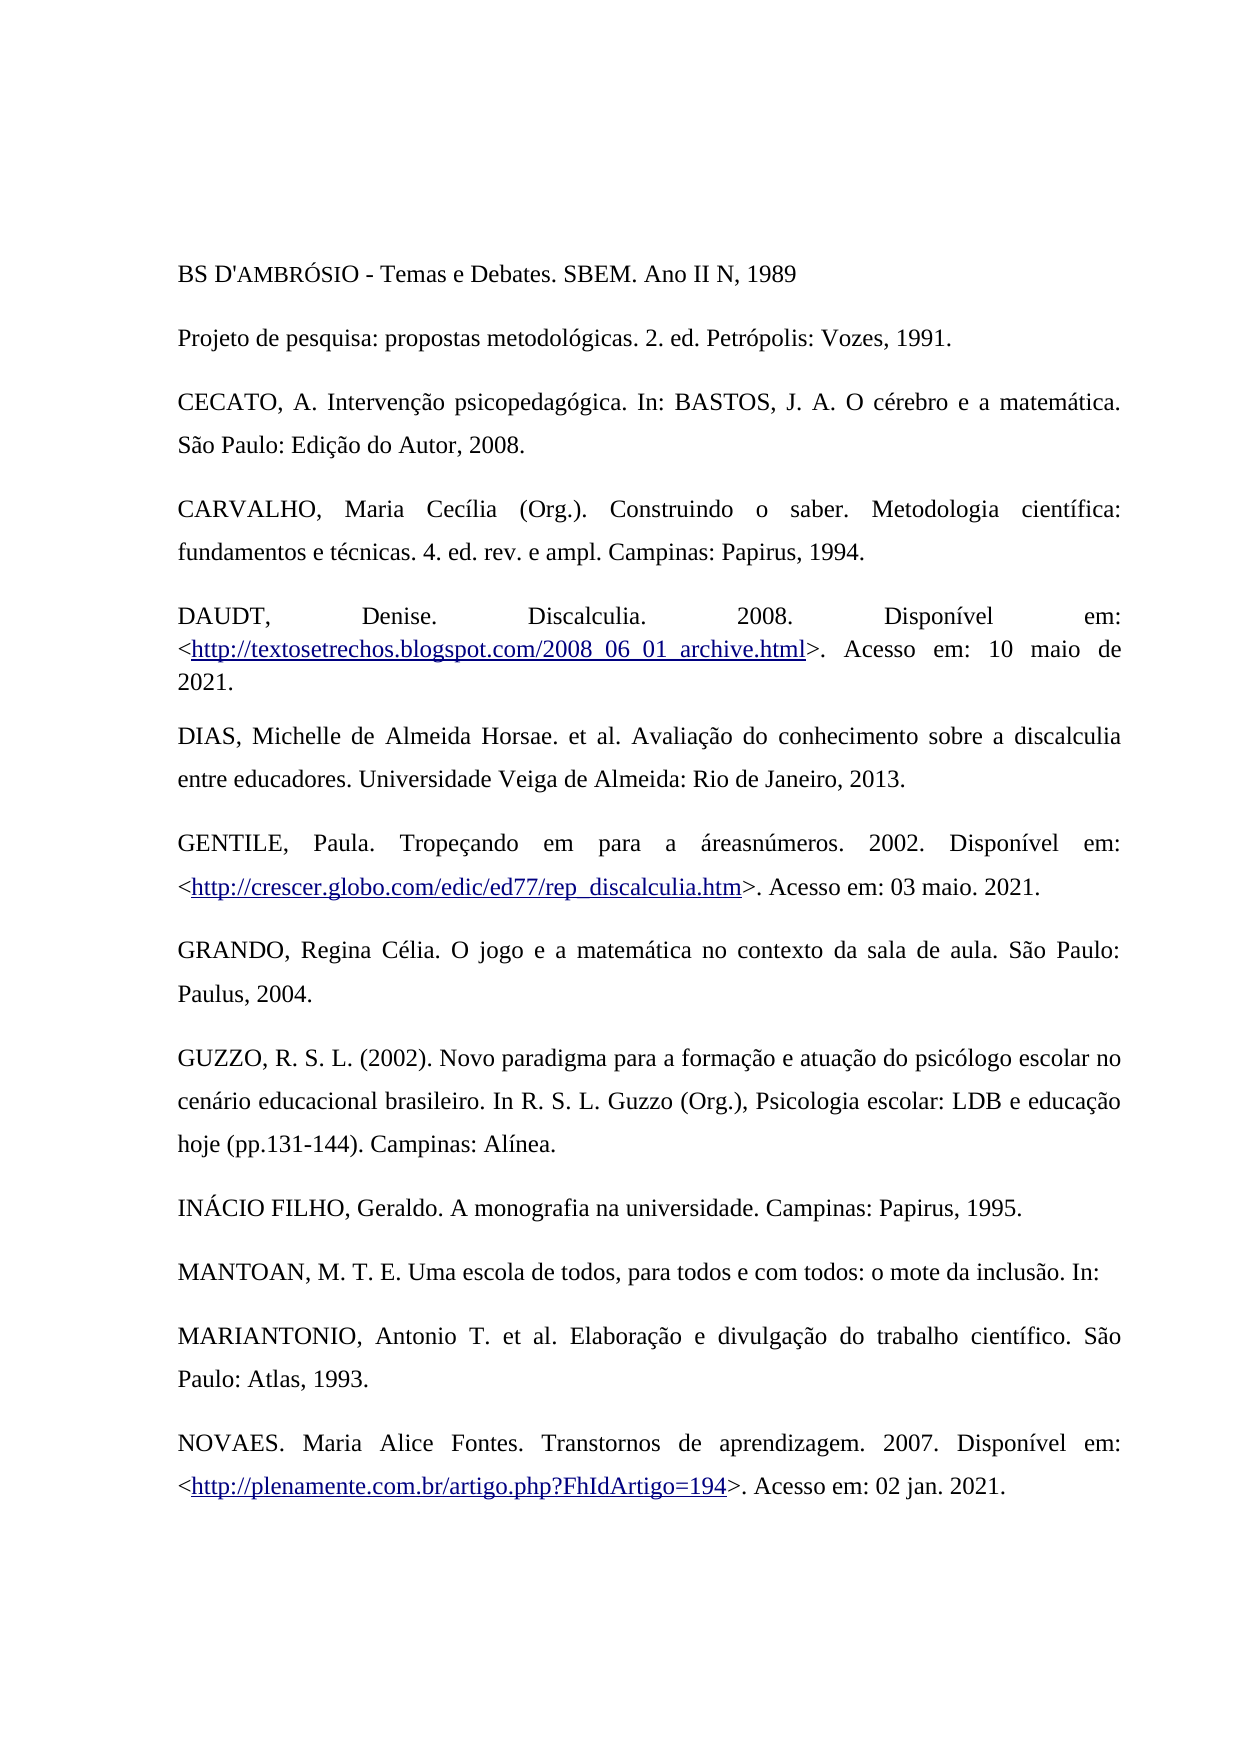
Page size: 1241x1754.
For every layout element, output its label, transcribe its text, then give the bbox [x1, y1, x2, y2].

text NOVAES. Maria Alice Fontes. Transtornos de aprendizagem. 2007. Disponível em: <http://plenamente.com.br/artigo.php?FhIdArtigo=194>. Acesso em: 02 jan. 2021. [177, 1428, 1122, 1500]
text CARVALHO, Maria Cecília (Org.). Construindo o saber. Metodologia científica: fundamentos e técnicas. 4. ed. rev. e ampl. Campinas: Papirus, 1994. [177, 494, 1122, 566]
text Projeto de pesquisa: propostas metodológicas. 2. ed. Petrópolis: Vozes, 1991. [177, 323, 1122, 352]
text MARIANTONIO, Antonio T. et al. Elaboração e divulgação do trabalho científico. São Paulo: Atlas, 1993. [177, 1321, 1122, 1393]
text GUZZO, R. S. L. (2002). Novo paradigma para a formação e atuação do psicólogo escolar no cenário educacional brasileiro. In R. S. L. Guzzo (Org.), Psicologia escolar: LDB e educação hoje (pp.131-144). Campinas: Alínea. [177, 1043, 1122, 1158]
text GRANDO, Regina Célia. O jogo e a matemática no contexto da sala de aula. São Paulo: Paulus, 2004. [177, 936, 1122, 1007]
text DIAS, Michelle de Almeida Horsae. et al. Avaliação do conhecimento sobre a discalculia entre educadores. Universidade Veiga de Almeida: Rio de Janeiro, 2013. [177, 721, 1122, 793]
text CECATO, A. Intervenção psicopedagógica. In: BASTOS, J. A. O cérebro e a matemática. São Paulo: Edição do Autor, 2008. [177, 387, 1122, 459]
text MANTOAN, M. T. E. Uma escola de todos, para todos e com todos: o mote da inclusão. In: [177, 1257, 1122, 1286]
text GENTILE, Paula. Tropeçando em para a áreasnúmeros. 2002. Disponível em: <http://crescer.globo.com/edic/ed77/rep_discalculia.htm>. Acesso em: 03 maio. 2021. [177, 828, 1122, 900]
text INÁCIO FILHO, Geraldo. A monografia na universidade. Campinas: Papirus, 1995. [177, 1193, 1122, 1222]
text DAUDT, Denise. Discalculia. 2008. Disponível em: <http://textosetrechos.blogspot.com/2008_06_01_archive.html>. Acesso em: 10 maio de 2021. [177, 601, 1122, 696]
text BS D'AMBRÓSIO - Temas e Debates. SBEM. Ano II N, 1989 [177, 259, 1122, 288]
